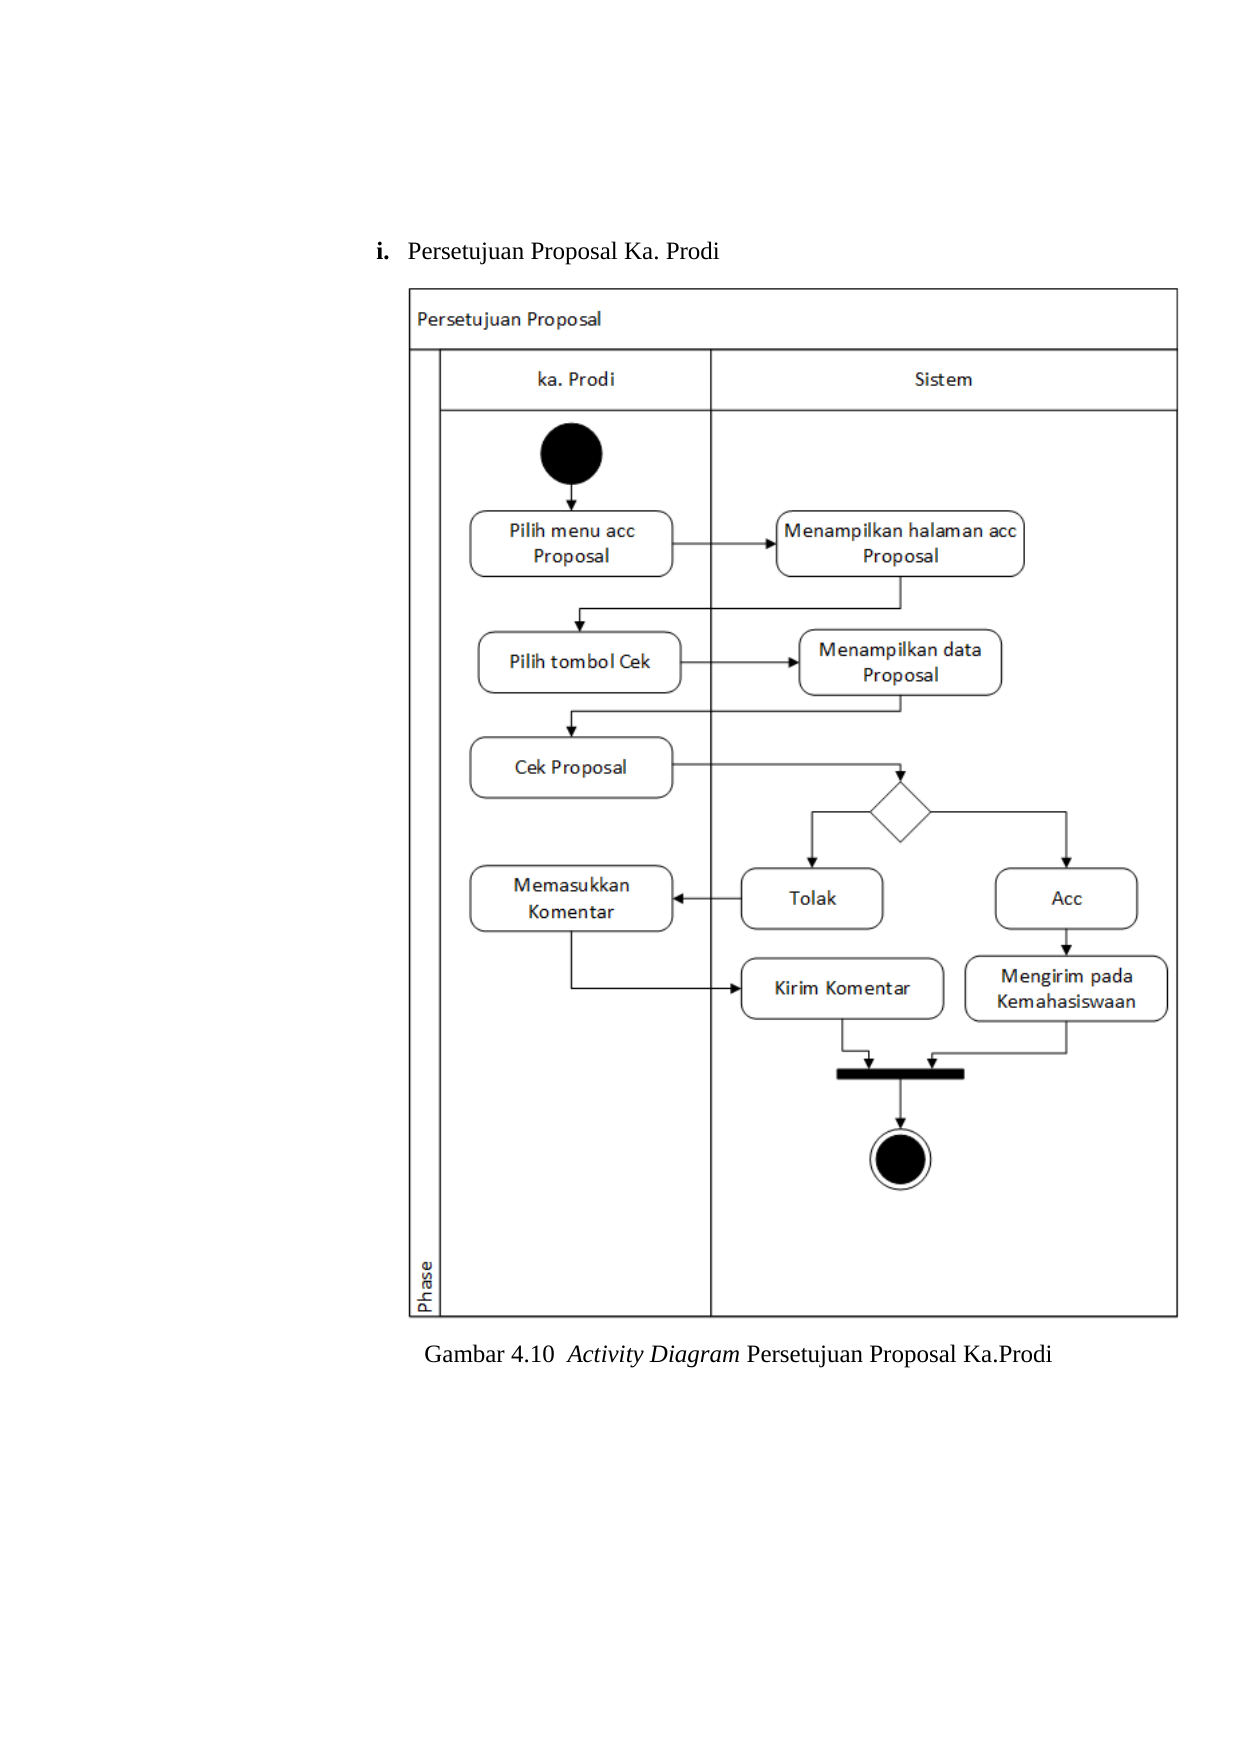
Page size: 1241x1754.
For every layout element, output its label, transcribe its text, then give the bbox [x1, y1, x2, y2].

list Persetujuan Proposal Ka. Prodi [311, 236, 1063, 265]
picture [405, 287, 1179, 1325]
list Gambar 4.10 Activity Diagram Persetujuan Proposal Ka.Prodi [407, 1325, 1063, 1367]
list [407, 279, 1063, 287]
